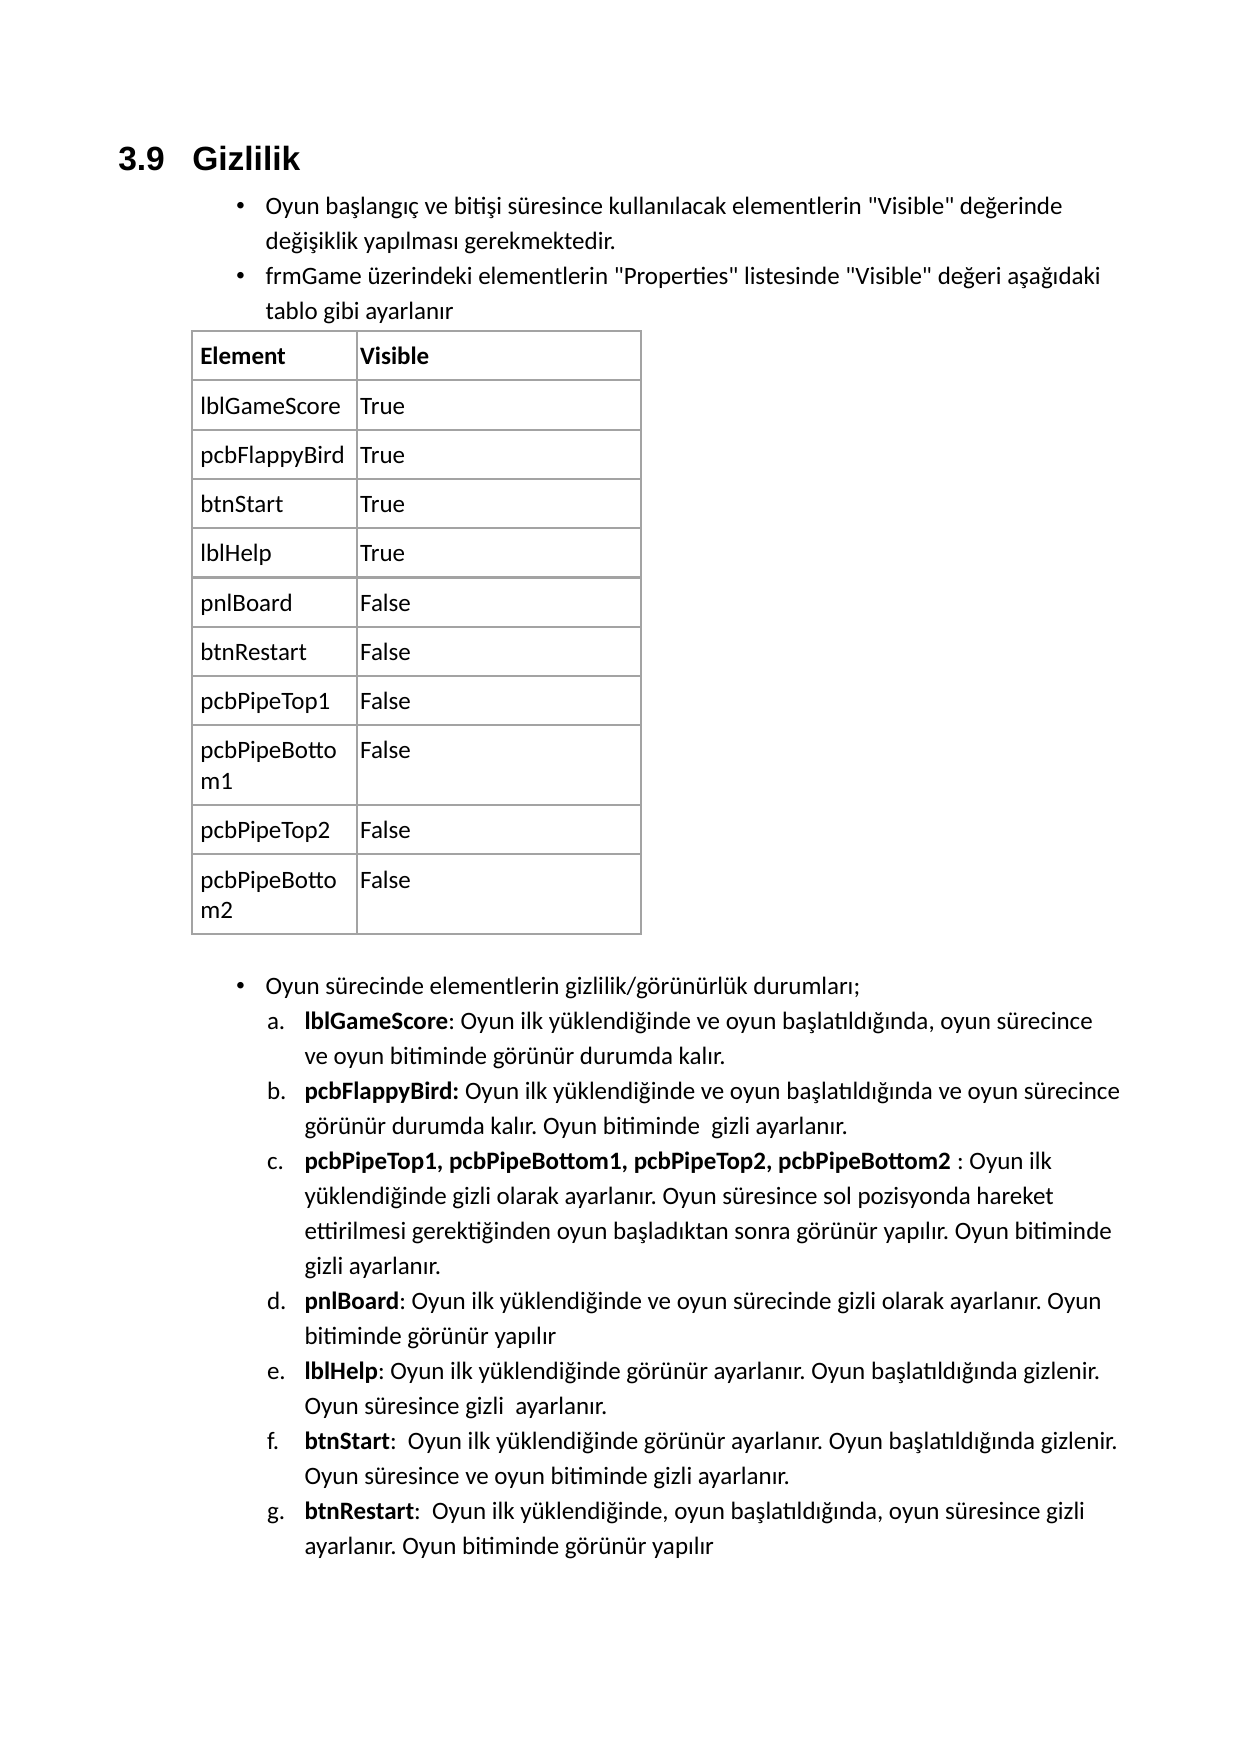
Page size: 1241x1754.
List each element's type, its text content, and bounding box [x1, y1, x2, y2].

table_cell False [358, 855, 640, 933]
table_cell lblGameScore [193, 381, 356, 429]
table_cell True [358, 381, 640, 429]
list frmGame üzerindeki elementlerin "Properties" listesinde "Visible" değeri aşağıdaki tablo gibi ayarlanır [236, 260, 1122, 326]
table_cell pcbPipeBottom1 [193, 726, 356, 804]
table_cell pcbPipeTop2 [193, 806, 356, 853]
table_cell btnRestart [193, 628, 356, 675]
table_cell False [358, 579, 640, 626]
table_cell pcbPipeTop1 [193, 677, 356, 724]
table_cell True [358, 529, 640, 576]
list pcbPipeTop1, pcbPipeBottom1, pcbPipeTop2, pcbPipeBottom2 : Oyun ilk yüklendiğinde gizli olarak ayarlanır. Oyun süresince sol pozisyonda hareket ettirilmesi gerektiğinden oyun başladıktan sonra görünür yapılır. Oyun bitiminde gizli ayarlanır. [267, 1145, 1122, 1281]
list btnRestart: Oyun ilk yüklendiğinde, oyun başlatıldığında, oyun süresince gizli ayarlanır. Oyun bitiminde görünür yapılır [267, 1495, 1122, 1561]
table_cell pcbFlappyBird [193, 431, 356, 478]
list lblGameScore: Oyun ilk yüklendiğinde ve oyun başlatıldığında, oyun sürecince ve oyun bitiminde görünür durumda kalır. [267, 1005, 1122, 1071]
table_cell pcbPipeBottom2 [193, 855, 356, 933]
list btnStart: Oyun ilk yüklendiğinde görünür ayarlanır. Oyun başlatıldığında gizlenir. Oyun süresince ve oyun bitiminde gizli ayarlanır. [267, 1425, 1122, 1491]
list pcbFlappyBird: Oyun ilk yüklendiğinde ve oyun başlatıldığında ve oyun sürecince görünür durumda kalır. Oyun bitiminde gizli ayarlanır. [267, 1075, 1122, 1141]
table_cell False [358, 806, 640, 853]
table_cell True [358, 480, 640, 527]
table_cell False [358, 628, 640, 675]
table_cell btnStart [193, 480, 356, 527]
table_cell True [358, 431, 640, 478]
list Oyun başlangıç ve bitişi süresince kullanılacak elementlerin "Visible" değerinde değişiklik yapılması gerekmektedir. [236, 190, 1122, 256]
list lblHelp: Oyun ilk yüklendiğinde görünür ayarlanır. Oyun başlatıldığında gizlenir. Oyun süresince gizli ayarlanır. [267, 1355, 1122, 1421]
table_cell pnlBoard [193, 579, 356, 626]
table_header Visible [358, 332, 640, 379]
table_cell False [358, 677, 640, 724]
table_cell lblHelp [193, 529, 356, 576]
table_cell False [358, 726, 640, 804]
subtitle Gizlilik [118, 139, 1122, 178]
table_header Element [193, 332, 356, 379]
list Oyun sürecinde elementlerin gizlilik/görünürlük durumları; [236, 970, 1122, 1001]
list pnlBoard: Oyun ilk yüklendiğinde ve oyun sürecinde gizli olarak ayarlanır. Oyun bitiminde görünür yapılır [267, 1285, 1122, 1351]
